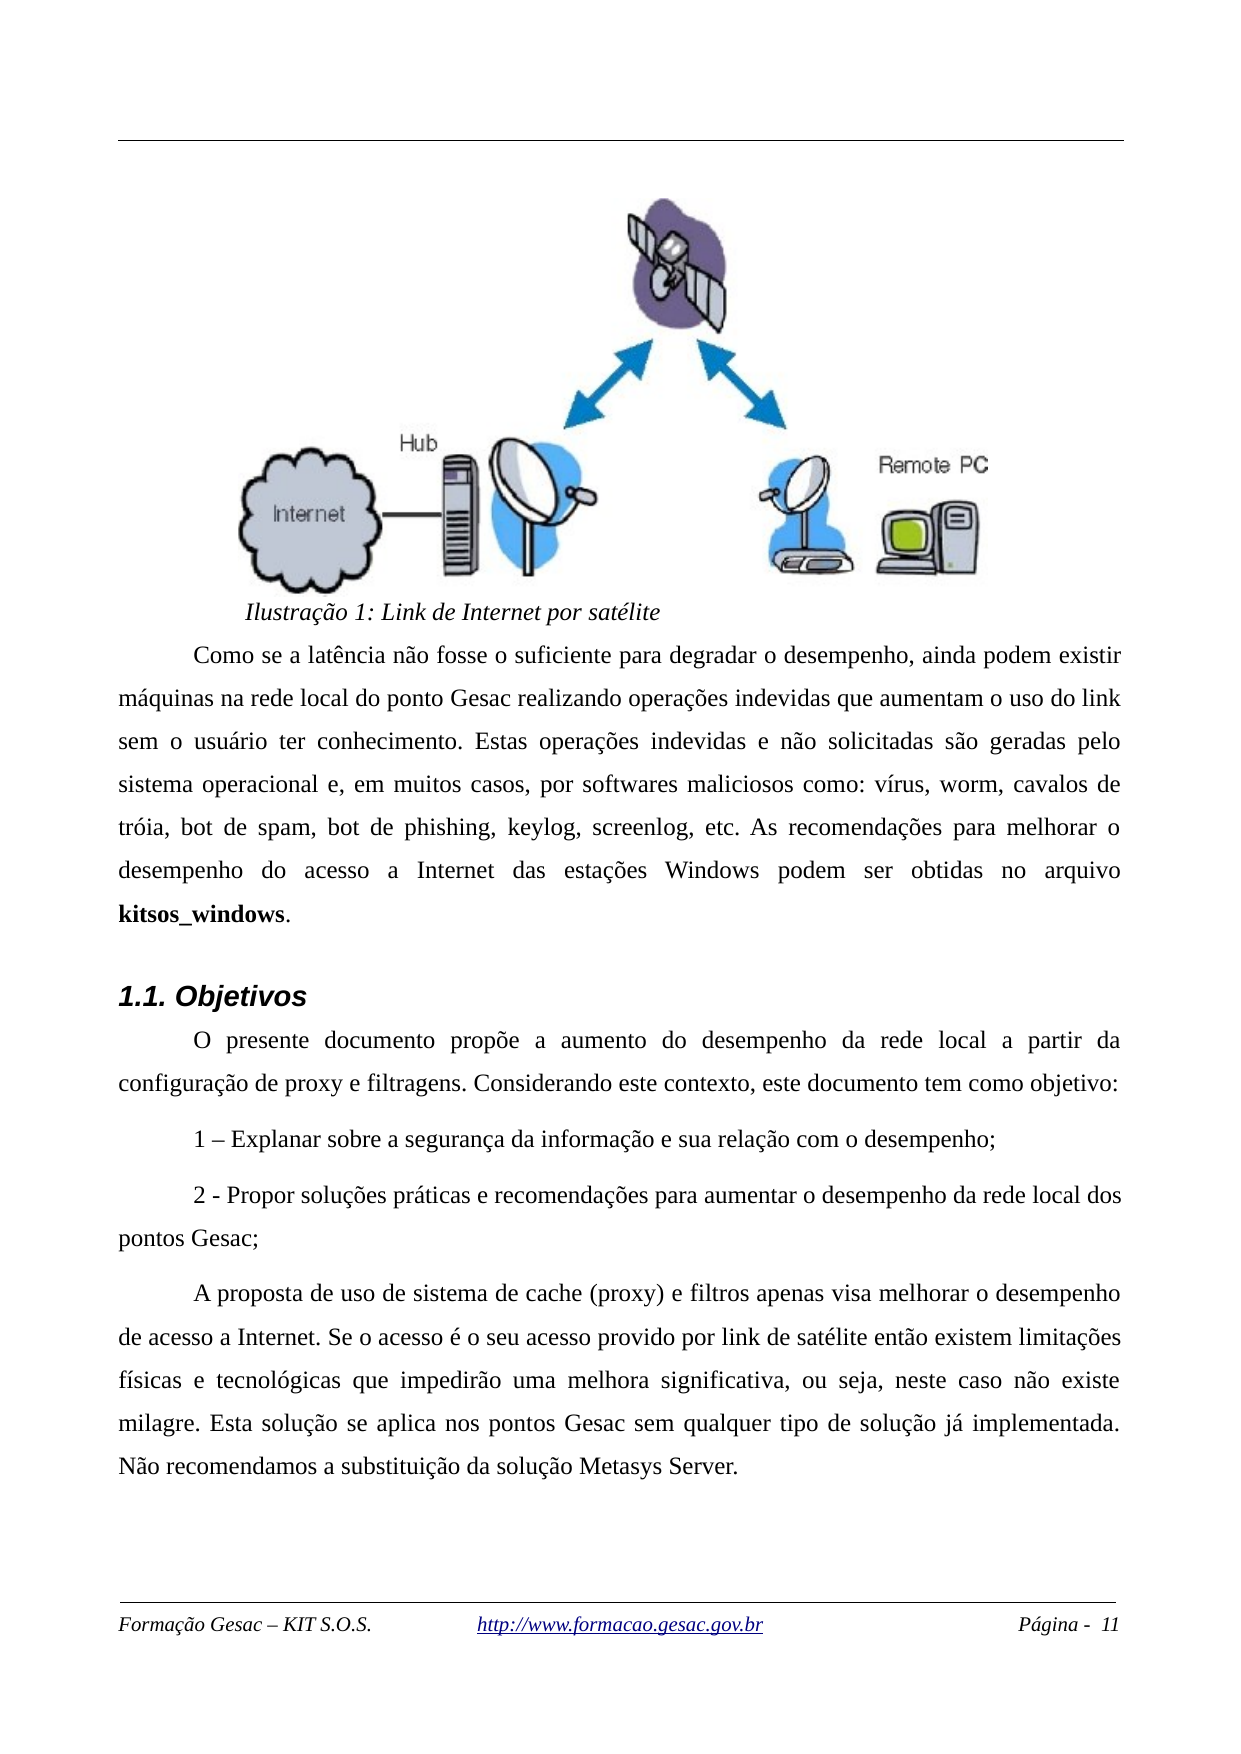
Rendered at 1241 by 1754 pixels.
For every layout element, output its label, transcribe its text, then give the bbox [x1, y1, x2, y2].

picture [237, 198, 988, 597]
subtitle 1.1. Objetivos [118, 979, 1122, 1013]
text A proposta de uso de sistema de cache (proxy) e filtros apenas visa melhorar o desempenho de acesso a Internet. Se o acesso é o seu acesso provido por link de satélite então existem limitações físicas e tecnológicas que impedirão uma melhora significativa, ou seja, neste caso não existe milagre. Esta solução se aplica nos pontos Gesac sem qualquer tipo de solução já implementada. Não recomendamos a substituição da solução Metasys Server. [118, 1278, 1122, 1480]
text 2 - Propor soluções práticas e recomendações para aumentar o desempenho da rede local dos pontos Gesac; [118, 1180, 1122, 1252]
text O presente documento propõe a aumento do desempenho da rede local a partir da configuração de proxy e filtragens. Considerando este contexto, este documento tem como objetivo: [118, 1025, 1122, 1097]
text Ilustração 1: Link de Internet por satélite [245, 189, 995, 626]
text 1 – Explanar sobre a segurança da informação e sua relação com o desempenho; [118, 1124, 1122, 1153]
text Como se a latência não fosse o suficiente para degradar o desempenho, ainda podem existir máquinas na rede local do ponto Gesac realizando operações indevidas que aumentam o uso do link sem o usuário ter conhecimento. Estas operações indevidas e não solicitadas são geradas pelo sistema operacional e, em muitos casos, por softwares maliciosos como: vírus, worm, cavalos de tróia, bot de spam, bot de phishing, keylog, screenlog, etc. As recomendações para melhorar o desempenho do acesso a Internet das estações Windows podem ser obtidas no arquivo kitsos_windows. [118, 176, 1122, 927]
